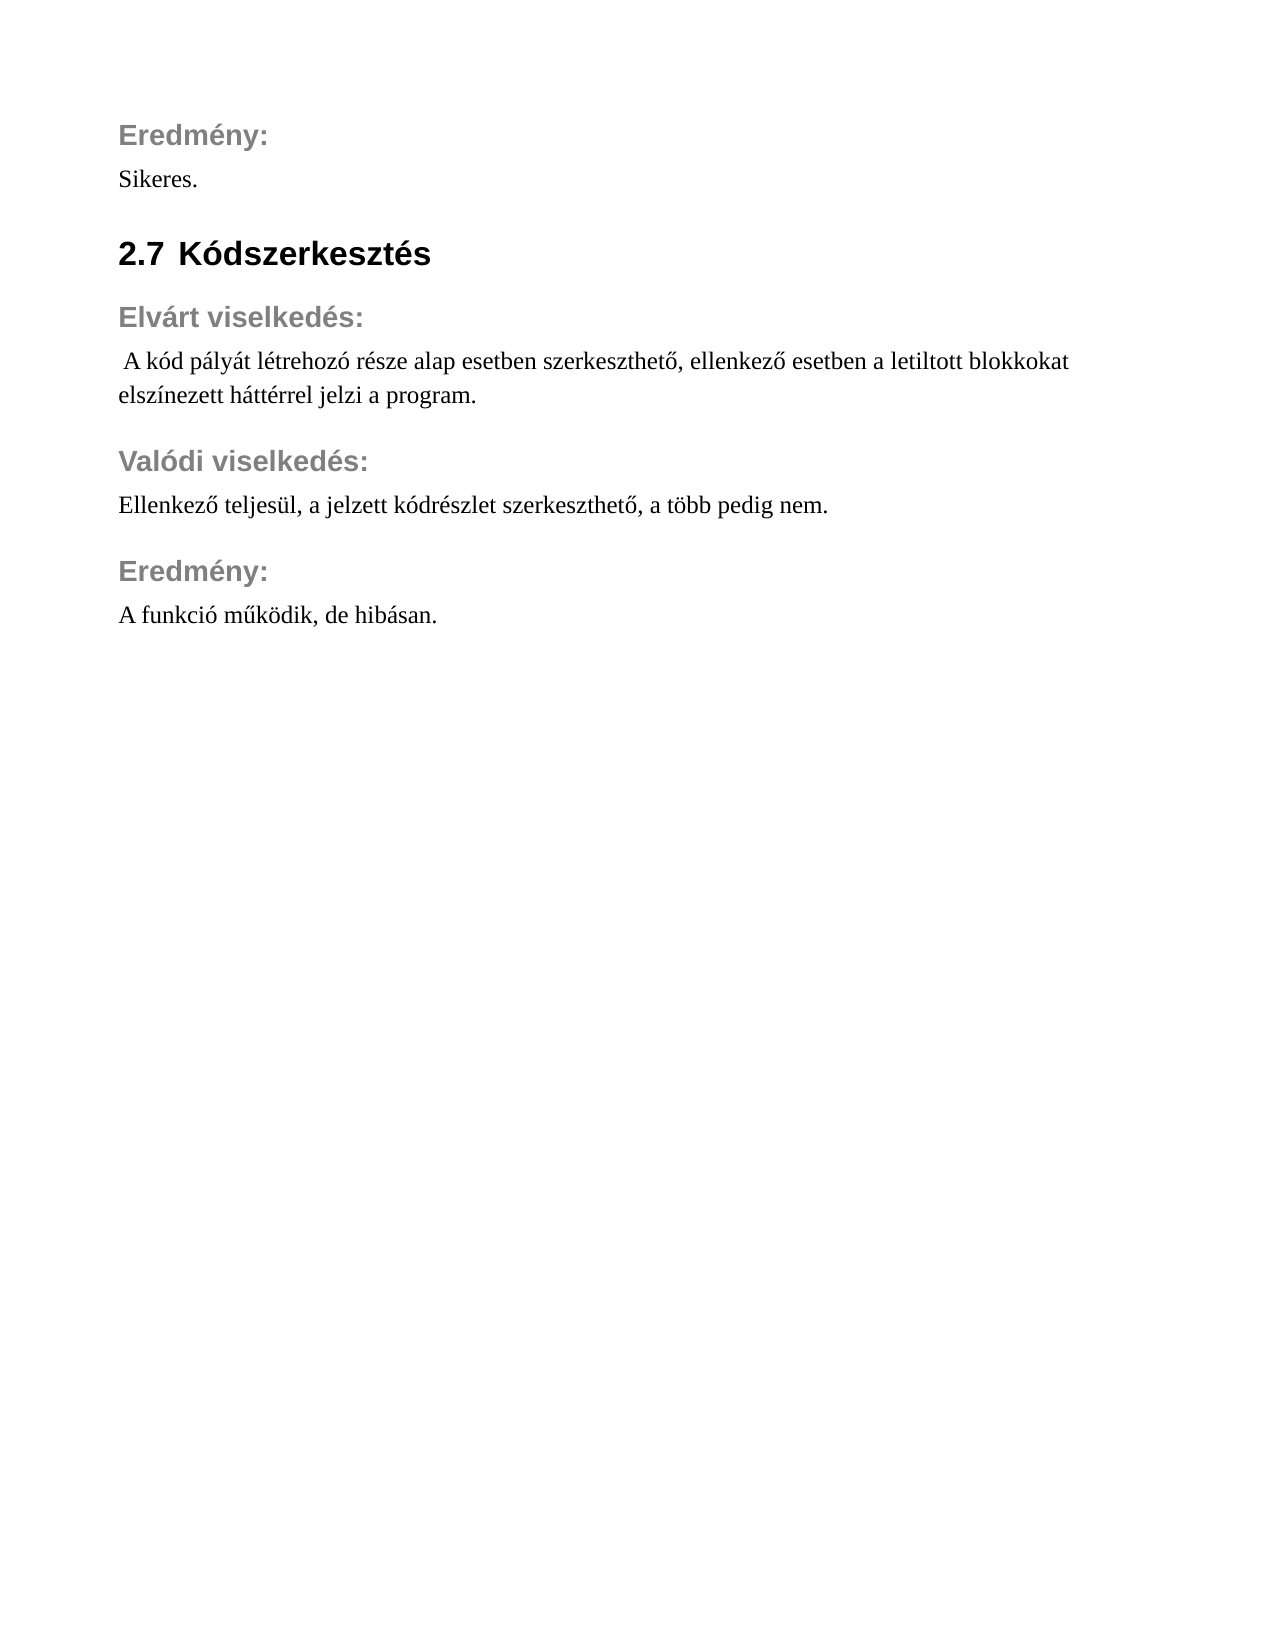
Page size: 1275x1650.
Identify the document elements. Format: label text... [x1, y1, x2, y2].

text A funkció működik, de hibásan. [118, 600, 1157, 628]
subtitle Eredmény: [118, 554, 1157, 587]
text Ellenkező teljesül, a jelzett kódrészlet szerkeszthető, a több pedig nem. [118, 490, 1157, 519]
text A kód pályát létrehozó része alap esetben szerkeszthető, ellenkező esetben a letiltott blokkokat elszínezett háttérrel jelzi a program. [118, 346, 1157, 409]
subtitle Elvárt viselkedés: [118, 300, 1157, 333]
subtitle Eredmény: [118, 118, 1157, 152]
text Sikeres. [118, 164, 1157, 193]
subtitle Valódi viselkedés: [118, 444, 1157, 477]
subtitle Kódszerkesztés [118, 234, 1157, 273]
